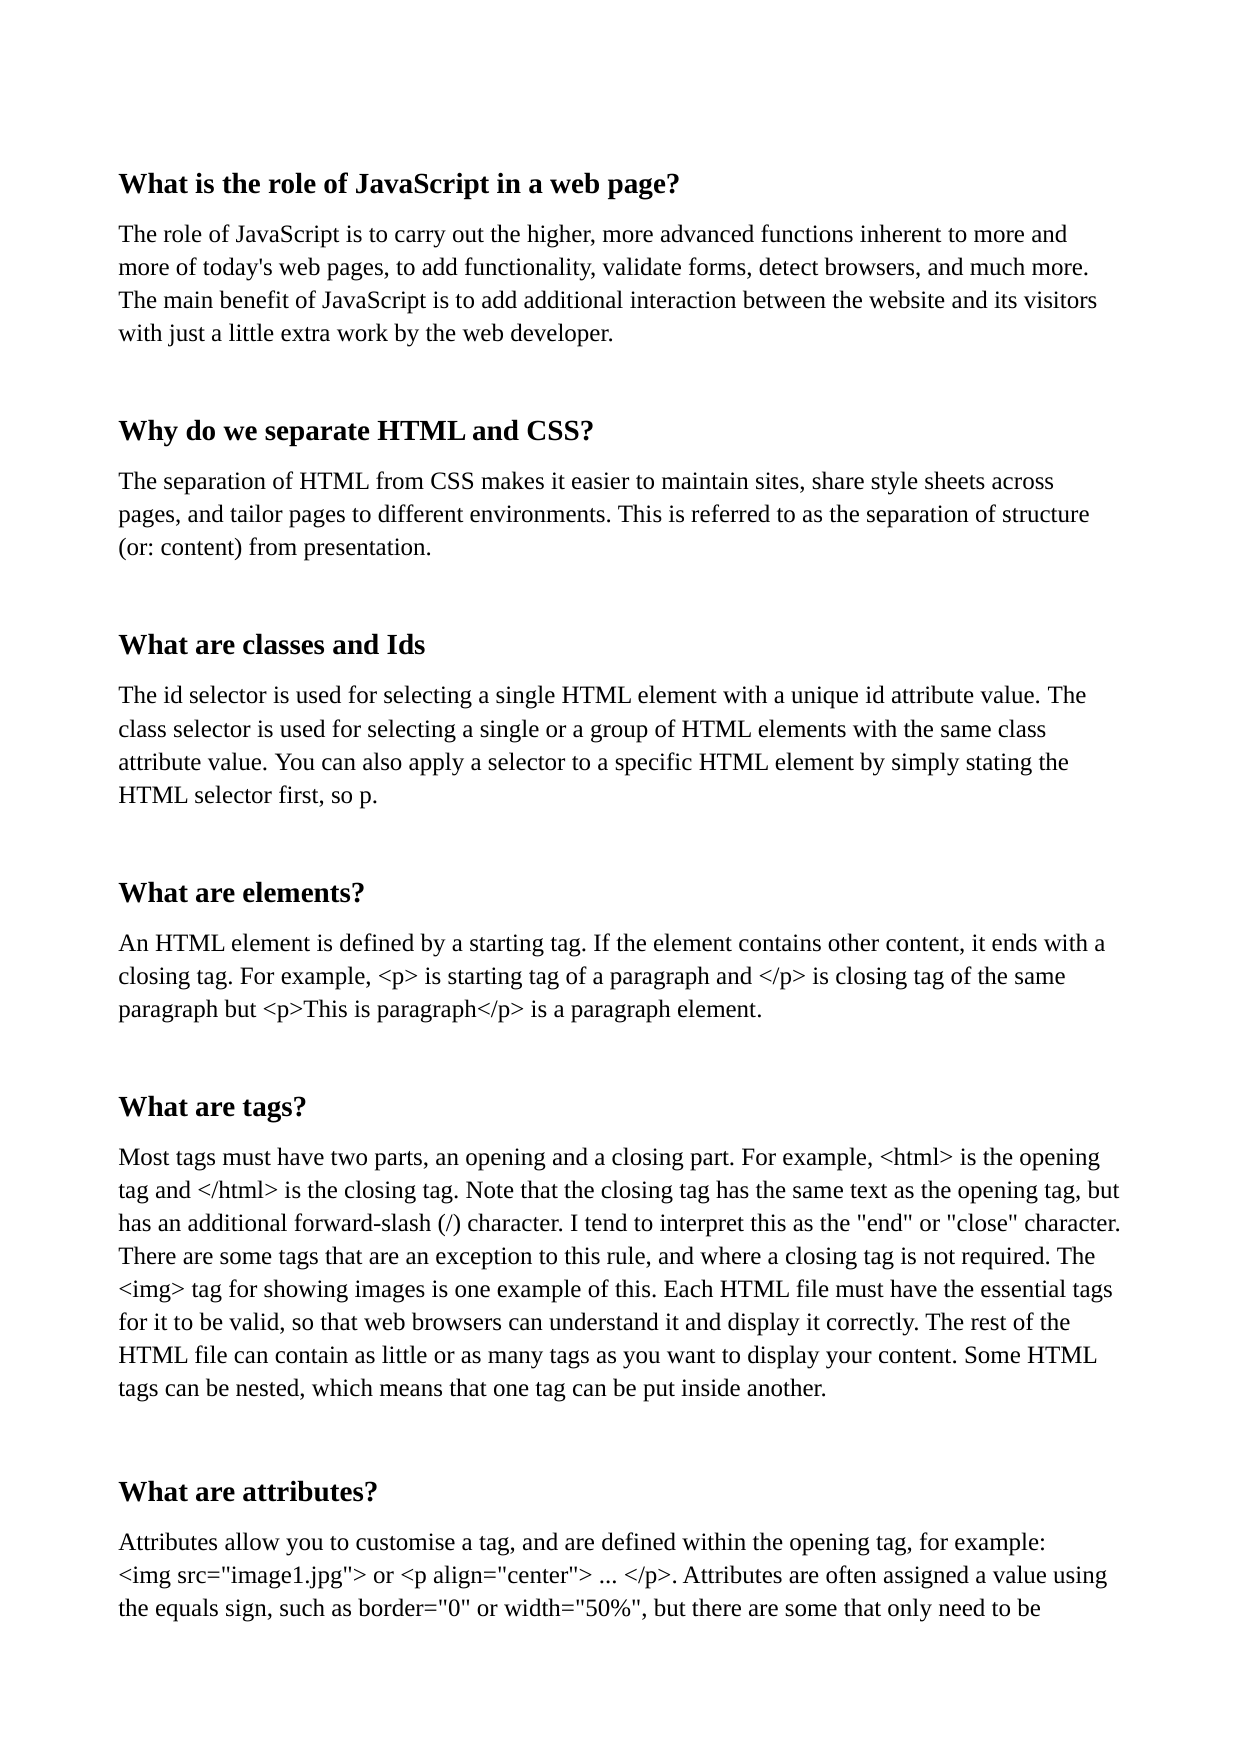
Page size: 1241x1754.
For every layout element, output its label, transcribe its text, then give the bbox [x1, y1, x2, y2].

text Why do we separate HTML and CSS? [118, 413, 1122, 447]
text Attributes allow you to customise a tag, and are defined within the opening tag, for example: <img src="image1.jpg"> or <p align="center"> ... </p>. Attributes are often assigned a value using the equals sign, such as border="0" or width="50%", but there are some that only need to be [118, 1527, 1122, 1622]
text What are tags? [118, 1089, 1122, 1123]
text What is the role of JavaScript in a web page? [118, 166, 1122, 199]
text What are attributes? [118, 1474, 1122, 1508]
text The role of JavaScript is to carry out the higher, more advanced functions inherent to more and more of today's web pages, to add functionality, validate forms, detect browsers, and much more. The main benefit of JavaScript is to add additional interaction between the website and its visitors with just a little extra work by the web developer. [118, 219, 1122, 347]
text Most tags must have two parts, an opening and a closing part. For example, <html> is the opening tag and </html> is the closing tag. Note that the closing tag has the same text as the opening tag, but has an additional forward-slash (/) character. I tend to interpret this as the "end" or "close" character. There are some tags that are an exception to this rule, and where a closing tag is not required. The <img> tag for showing images is one example of this. Each HTML file must have the essential tags for it to be valid, so that web browsers can understand it and display it correctly. The rest of the HTML file can contain as little or as many tags as you want to display your content. Some HTML tags can be nested, which means that one tag can be put inside another. [118, 1142, 1122, 1402]
text What are elements? [118, 875, 1122, 908]
text What are classes and Ids [118, 627, 1122, 661]
text The separation of HTML from CSS makes it easier to maintain sites, share style sheets across pages, and tailor pages to different environments. This is referred to as the separation of structure (or: content) from presentation. [118, 466, 1122, 561]
text An HTML element is defined by a starting tag. If the element contains other content, it ends with a closing tag. For example, <p> is starting tag of a paragraph and </p> is closing tag of the same paragraph but <p>This is paragraph</p> is a paragraph element. [118, 928, 1122, 1023]
text The id selector is used for selecting a single HTML element with a unique id attribute value. The class selector is used for selecting a single or a group of HTML elements with the same class attribute value. You can also apply a selector to a specific HTML element by simply stating the HTML selector first, so p. [118, 681, 1122, 808]
